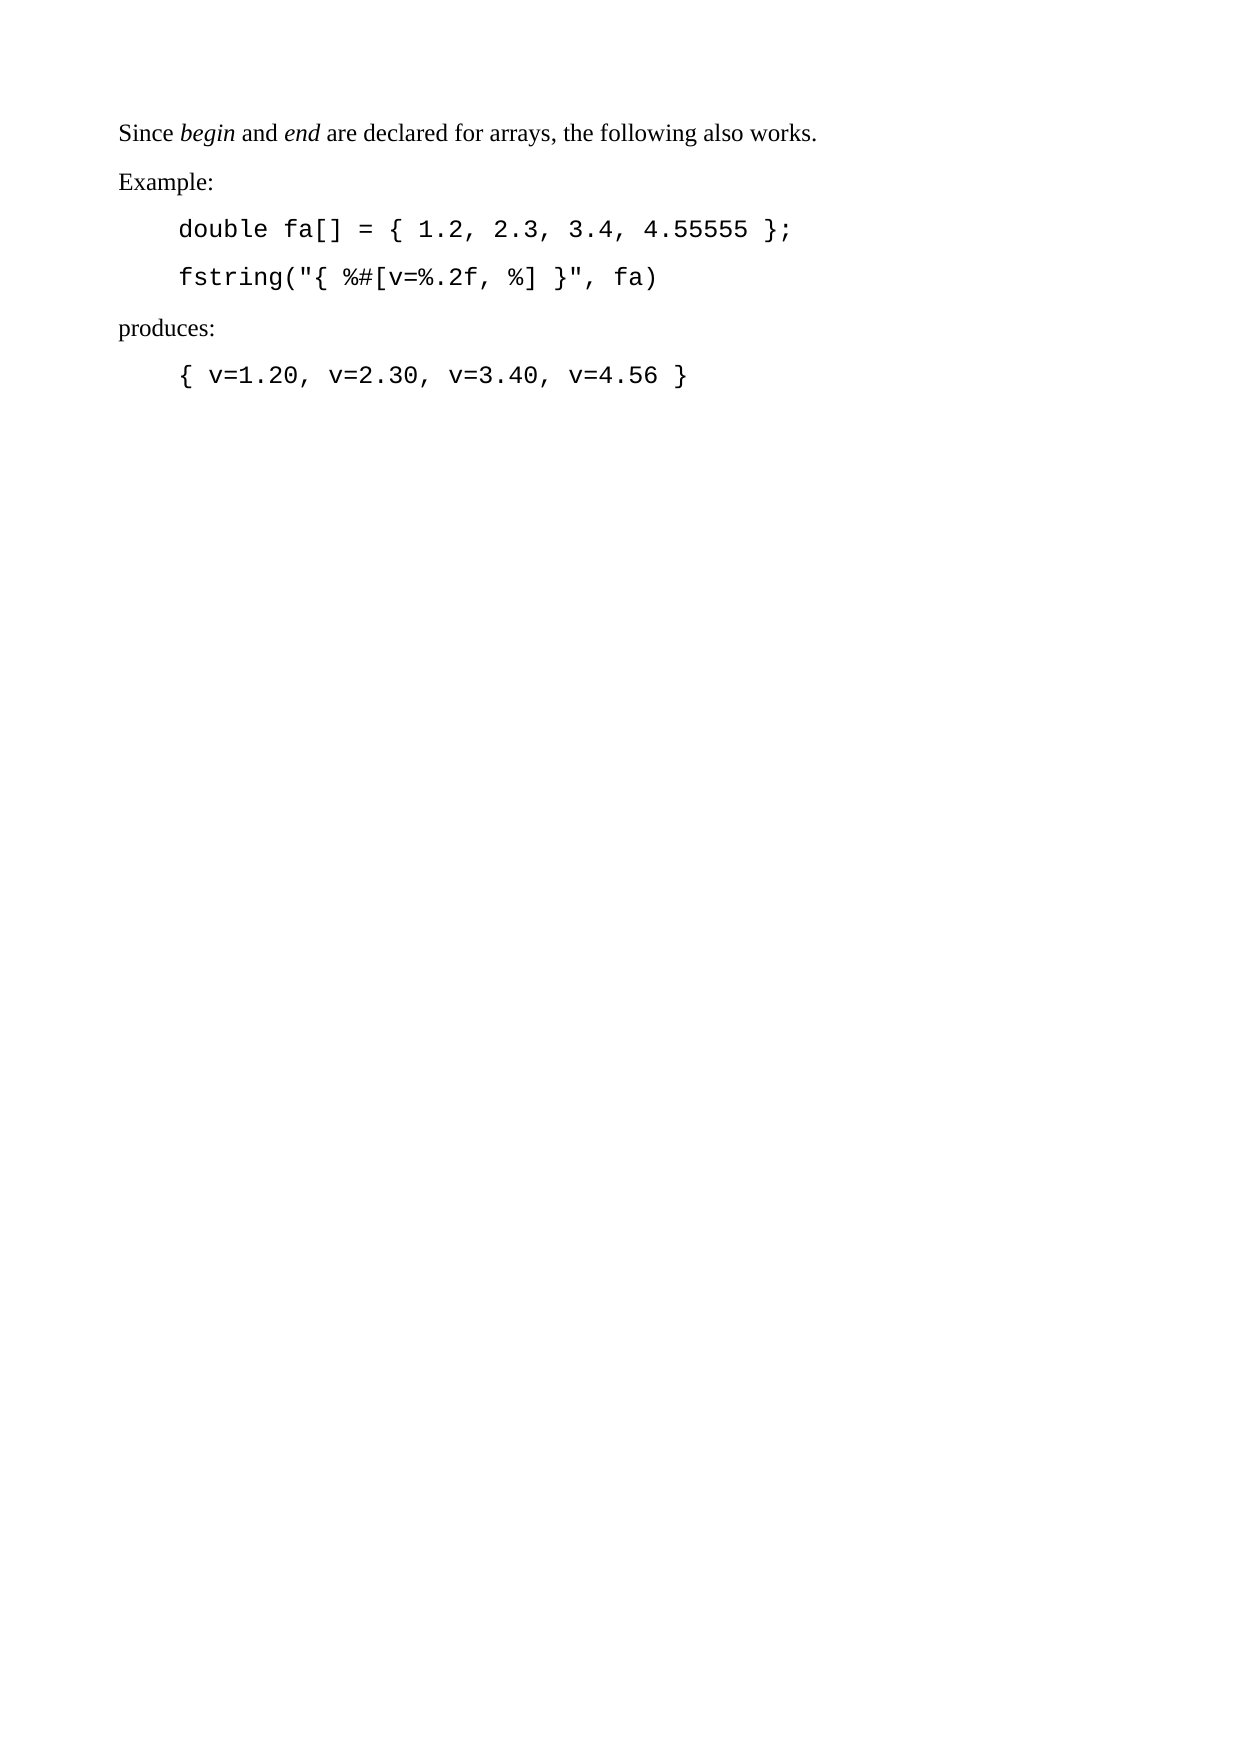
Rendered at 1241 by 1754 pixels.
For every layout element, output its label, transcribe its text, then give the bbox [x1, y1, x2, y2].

text Since begin and end are declared for arrays, the following also works. [118, 118, 1122, 147]
text double fa[] = { 1.2, 2.3, 3.4, 4.55555 }; [118, 216, 1122, 244]
text Example: [118, 167, 1122, 196]
text fstring("{ %#[v=%.2f, %] }", fa) [118, 265, 1122, 293]
text { v=1.20, v=2.30, v=3.40, v=4.56 } [118, 362, 1122, 391]
text produces: [118, 313, 1122, 342]
